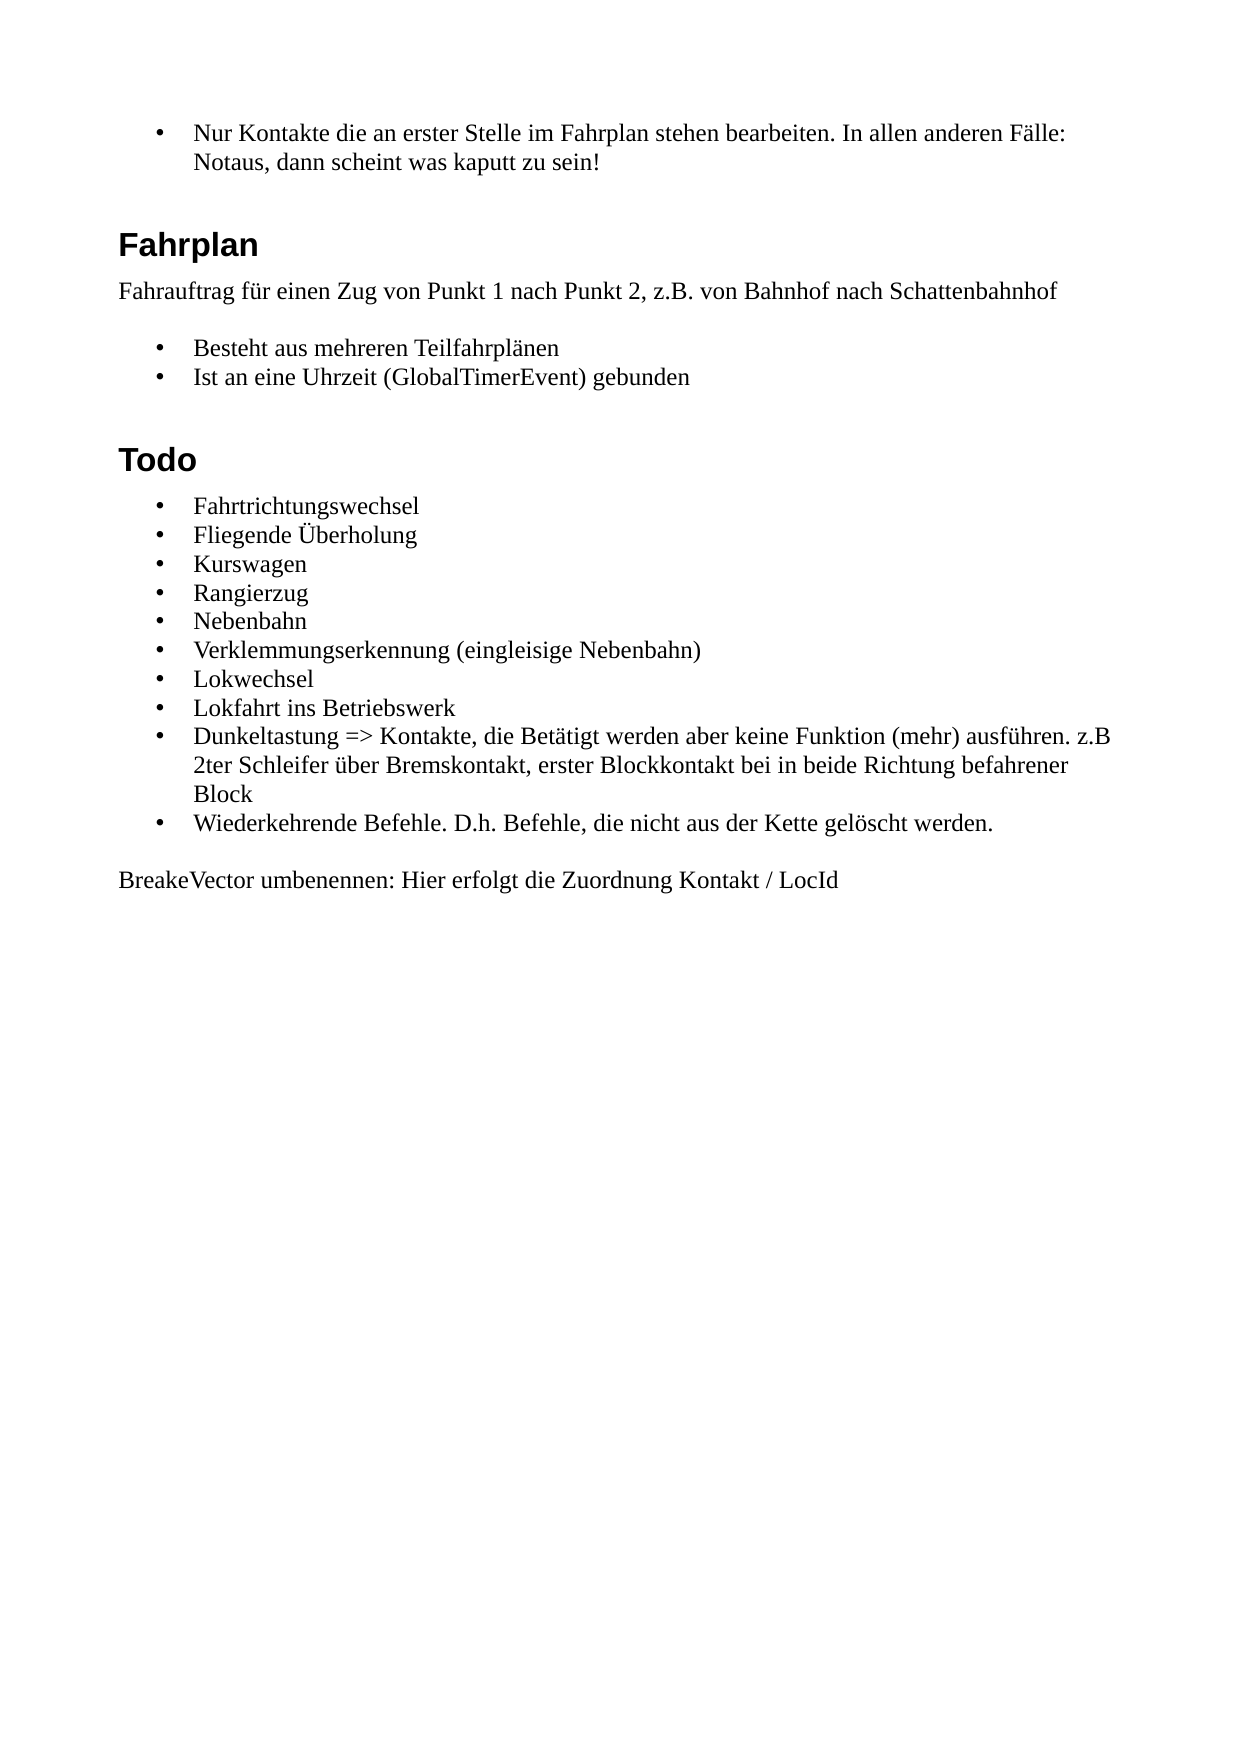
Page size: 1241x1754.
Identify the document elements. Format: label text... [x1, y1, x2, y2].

list Fahrtrichtungswechsel [156, 491, 1122, 520]
text Fahrauftrag für einen Zug von Punkt 1 nach Punkt 2, z.B. von Bahnhof nach Schattenbahnhof [118, 276, 1122, 304]
list Fliegende Überholung [156, 520, 1122, 549]
subtitle Fahrplan [118, 225, 1122, 263]
list Verklemmungserkennung (eingleisige Nebenbahn) [156, 635, 1122, 664]
list Lokfahrt ins Betriebswerk [156, 693, 1122, 721]
list Lokwechsel [156, 664, 1122, 693]
list Nur Kontakte die an erster Stelle im Fahrplan stehen bearbeiten. In allen anderen Fälle: Notaus, dann scheint was kaputt zu sein! [156, 118, 1122, 176]
list Dunkeltastung => Kontakte, die Betätigt werden aber keine Funktion (mehr) ausführen. z.B 2ter Schleifer über Bremskontakt, erster Blockkontakt bei in beide Richtung befahrener Block [156, 721, 1122, 808]
list Rangierzug [156, 578, 1122, 606]
list Wiederkehrende Befehle. D.h. Befehle, die nicht aus der Kette gelöscht werden. [156, 808, 1122, 836]
subtitle Todo [118, 440, 1122, 479]
list Kurswagen [156, 549, 1122, 578]
list Ist an eine Uhrzeit (GlobalTimerEvent) gebunden [156, 362, 1122, 391]
text BreakeVector umbenennen: Hier erfolgt die Zuordnung Kontakt / LocId [118, 865, 1122, 894]
list Besteht aus mehreren Teilfahrplänen [156, 333, 1122, 362]
list Nebenbahn [156, 606, 1122, 635]
